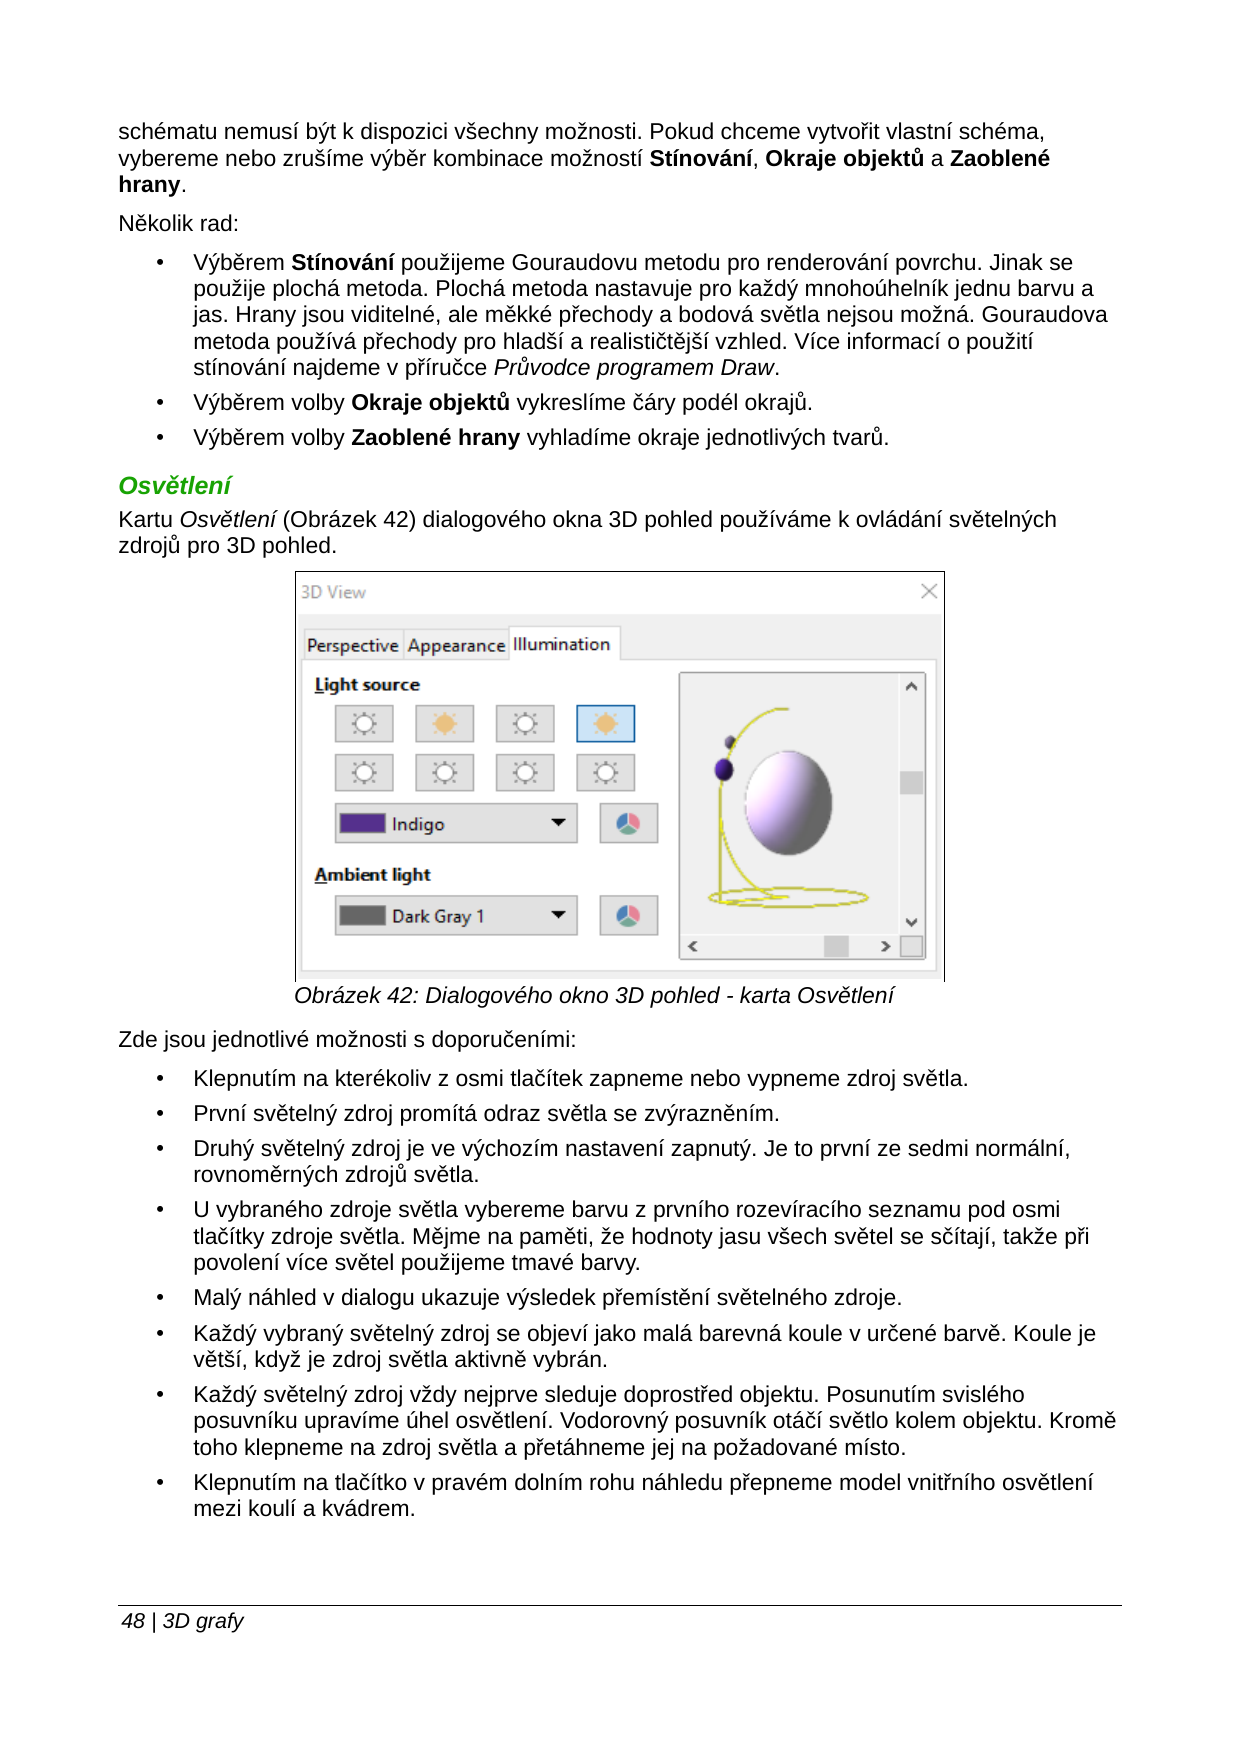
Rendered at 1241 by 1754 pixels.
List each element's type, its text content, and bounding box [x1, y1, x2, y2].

list Výběrem volby Zaoblené hrany vyhladíme okraje jednotlivých tvarů. [156, 424, 1122, 451]
text schématu nemusí být k dispozici všechny možnosti. Pokud chceme vytvořit vlastní schéma, vybereme nebo zrušíme výběr kombinace možností Stínování, Okraje objektů a Zaoblené hrany. [118, 118, 1122, 197]
list Každý vybraný světelný zdroj se objeví jako malá barevná koule v určené barvě. Koule je větší, když je zdroj světla aktivně vybrán. [156, 1319, 1122, 1372]
list Klepnutím na kterékoliv z osmi tlačítek zapneme nebo vypneme zdroj světla. [156, 1064, 1122, 1091]
picture [298, 574, 942, 979]
list Malý náhled v dialogu ukazuje výsledek přemístění světelného zdroje. [156, 1284, 1122, 1311]
subtitle Osvětlení [118, 471, 1122, 500]
text Zde jsou jednotlivé možnosti s doporučeními: [118, 1026, 1122, 1052]
list Druhý světelný zdroj je ve výchozím nastavení zapnutý. Je to první ze sedmi normální, rovnoměrných zdrojů světla. [156, 1135, 1122, 1188]
list Každý světelný zdroj vždy nejprve sleduje doprostřed objektu. Posunutím svislého posuvníku upravíme úhel osvětlení. Vodorovný posuvník otáčí světlo kolem objektu. Kromě toho klepneme na zdroj světla a přetáhneme jej na požadované místo. [156, 1381, 1122, 1460]
list Klepnutím na tlačítko v pravém dolním rohu náhledu přepneme model vnitřního osvětlení mezi koulí a kvádrem. [156, 1469, 1122, 1522]
text Obrázek 42: Dialogového okno 3D pohled - karta Osvětlení [294, 571, 946, 1008]
text Kartu Osvětlení (Obrázek 42) dialogového okna 3D pohled používáme k ovládání světelných zdrojů pro 3D pohled. [118, 506, 1122, 559]
list Výběrem volby Okraje objektů vykreslíme čáry podél okrajů. [156, 389, 1122, 416]
text Několik rad: [118, 210, 1122, 236]
list U vybraného zdroje světla vybereme barvu z prvního rozevíracího seznamu pod osmi tlačítky zdroje světla. Mějme na paměti, že hodnoty jasu všech světel se sčítají, takže při povolení více světel použijeme tmavé barvy. [156, 1196, 1122, 1276]
list První světelný zdroj promítá odraz světla se zvýrazněním. [156, 1100, 1122, 1126]
list Výběrem Stínování použijeme Gouraudovu metodu pro renderování povrchu. Jinak se použije plochá metoda. Plochá metoda nastavuje pro každý mnohoúhelník jednu barvu a jas. Hrany jsou viditelné, ale měkké přechody a bodová světla nejsou možná. Gouraudova metoda používá přechody pro hladší a realističtější vzhled. Více informací o použití stínování najdeme v příručce Průvodce programem Draw. [156, 248, 1122, 380]
